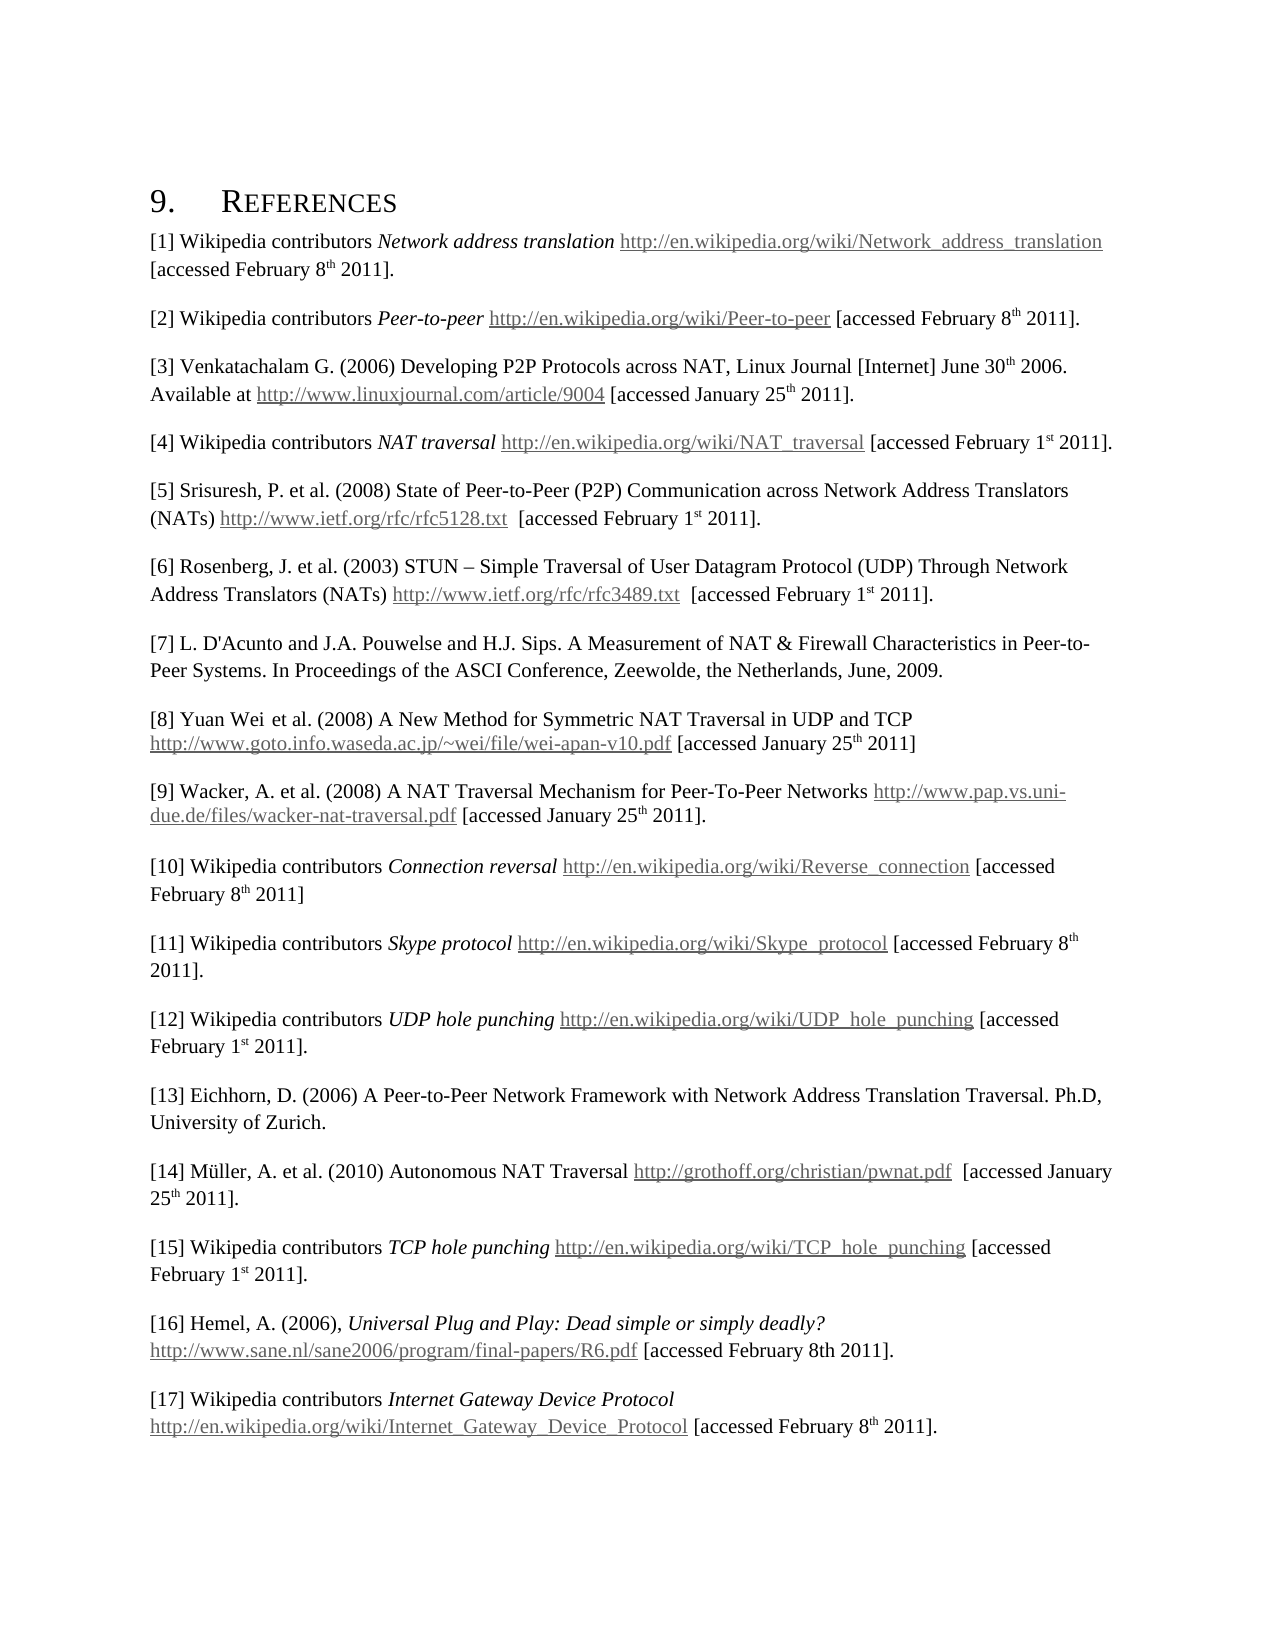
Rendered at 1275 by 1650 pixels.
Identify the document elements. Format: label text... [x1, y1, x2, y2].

text [5] Srisuresh, P. et al. (2008) State of Peer-to-Peer (P2P) Communication across Network Address Translators (NATs) http://www.ietf.org/rfc/rfc5128.txt [accessed February 1st 2011]. [150, 478, 1125, 530]
text [12] Wikipedia contributors UDP hole punching http://en.wikipedia.org/wiki/UDP_hole_punching [accessed February 1st 2011]. [150, 1007, 1125, 1058]
text [14] Müller, A. et al. (2010) Autonomous NAT Traversal http://grothoff.org/christian/pwnat.pdf [accessed January 25th 2011]. [150, 1159, 1125, 1210]
text [9] Wacker, A. et al. (2008) A NAT Traversal Mechanism for Peer-To-Peer Networks http://www.pap.vs.uni-due.de/files/wacker-nat-traversal.pdf [accessed January 25th 2011]. [150, 779, 1125, 827]
text [3] Venkatachalam G. (2006) Developing P2P Protocols across NAT, Linux Journal [Internet] June 30th 2006. Available at http://www.linuxjournal.com/article/9004 [accessed January 25th 2011]. [150, 354, 1125, 406]
text [1] Wikipedia contributors Network address translation http://en.wikipedia.org/wiki/Network_address_translation [accessed February 8th 2011]. [150, 229, 1125, 281]
text [13] Eichhorn, D. (2006) A Peer-to-Peer Network Framework with Network Address Translation Traversal. Ph.D, University of Zurich. [150, 1083, 1125, 1134]
text [17] Wikipedia contributors Internet Gateway Device Protocol http://en.wikipedia.org/wiki/Internet_Gateway_Device_Protocol [accessed February 8th 2011]. [150, 1387, 1125, 1438]
text [16] Hemel, A. (2006), Universal Plug and Play: Dead simple or simply deadly? http://www.sane.nl/sane2006/program/final-papers/R6.pdf [accessed February 8th 2011]. [150, 1311, 1125, 1362]
text [4] Wikipedia contributors NAT traversal http://en.wikipedia.org/wiki/NAT_traversal [accessed February 1st 2011]. [150, 430, 1125, 454]
text [7] L. D'Acunto and J.A. Pouwelse and H.J. Sips. A Measurement of NAT & Firewall Characteristics in Peer-to-Peer Systems. In Proceedings of the ASCI Conference, Zeewolde, the Netherlands, June, 2009. [150, 631, 1125, 682]
subtitle References [150, 181, 1125, 219]
text [10] Wikipedia contributors Connection reversal http://en.wikipedia.org/wiki/Reverse_connection [accessed February 8th 2011] [150, 827, 1125, 906]
text [15] Wikipedia contributors TCP hole punching http://en.wikipedia.org/wiki/TCP_hole_punching [accessed February 1st 2011]. [150, 1235, 1125, 1286]
text [6] Rosenberg, J. et al. (2003) STUN – Simple Traversal of User Datagram Protocol (UDP) Through Network Address Translators (NATs) http://www.ietf.org/rfc/rfc3489.txt [accessed February 1st 2011]. [150, 554, 1125, 606]
text [2] Wikipedia contributors Peer-to-peer http://en.wikipedia.org/wiki/Peer-to-peer [accessed February 8th 2011]. [150, 306, 1125, 329]
text [11] Wikipedia contributors Skype protocol http://en.wikipedia.org/wiki/Skype_protocol [accessed February 8th 2011]. [150, 931, 1125, 982]
text [8] Yuan Wei et al. (2008) A New Method for Symmetric NAT Traversal in UDP and TCP http://www.goto.info.waseda.ac.jp/~wei/file/wei-apan-v10.pdf [accessed January 25th 2011] [150, 707, 1125, 755]
